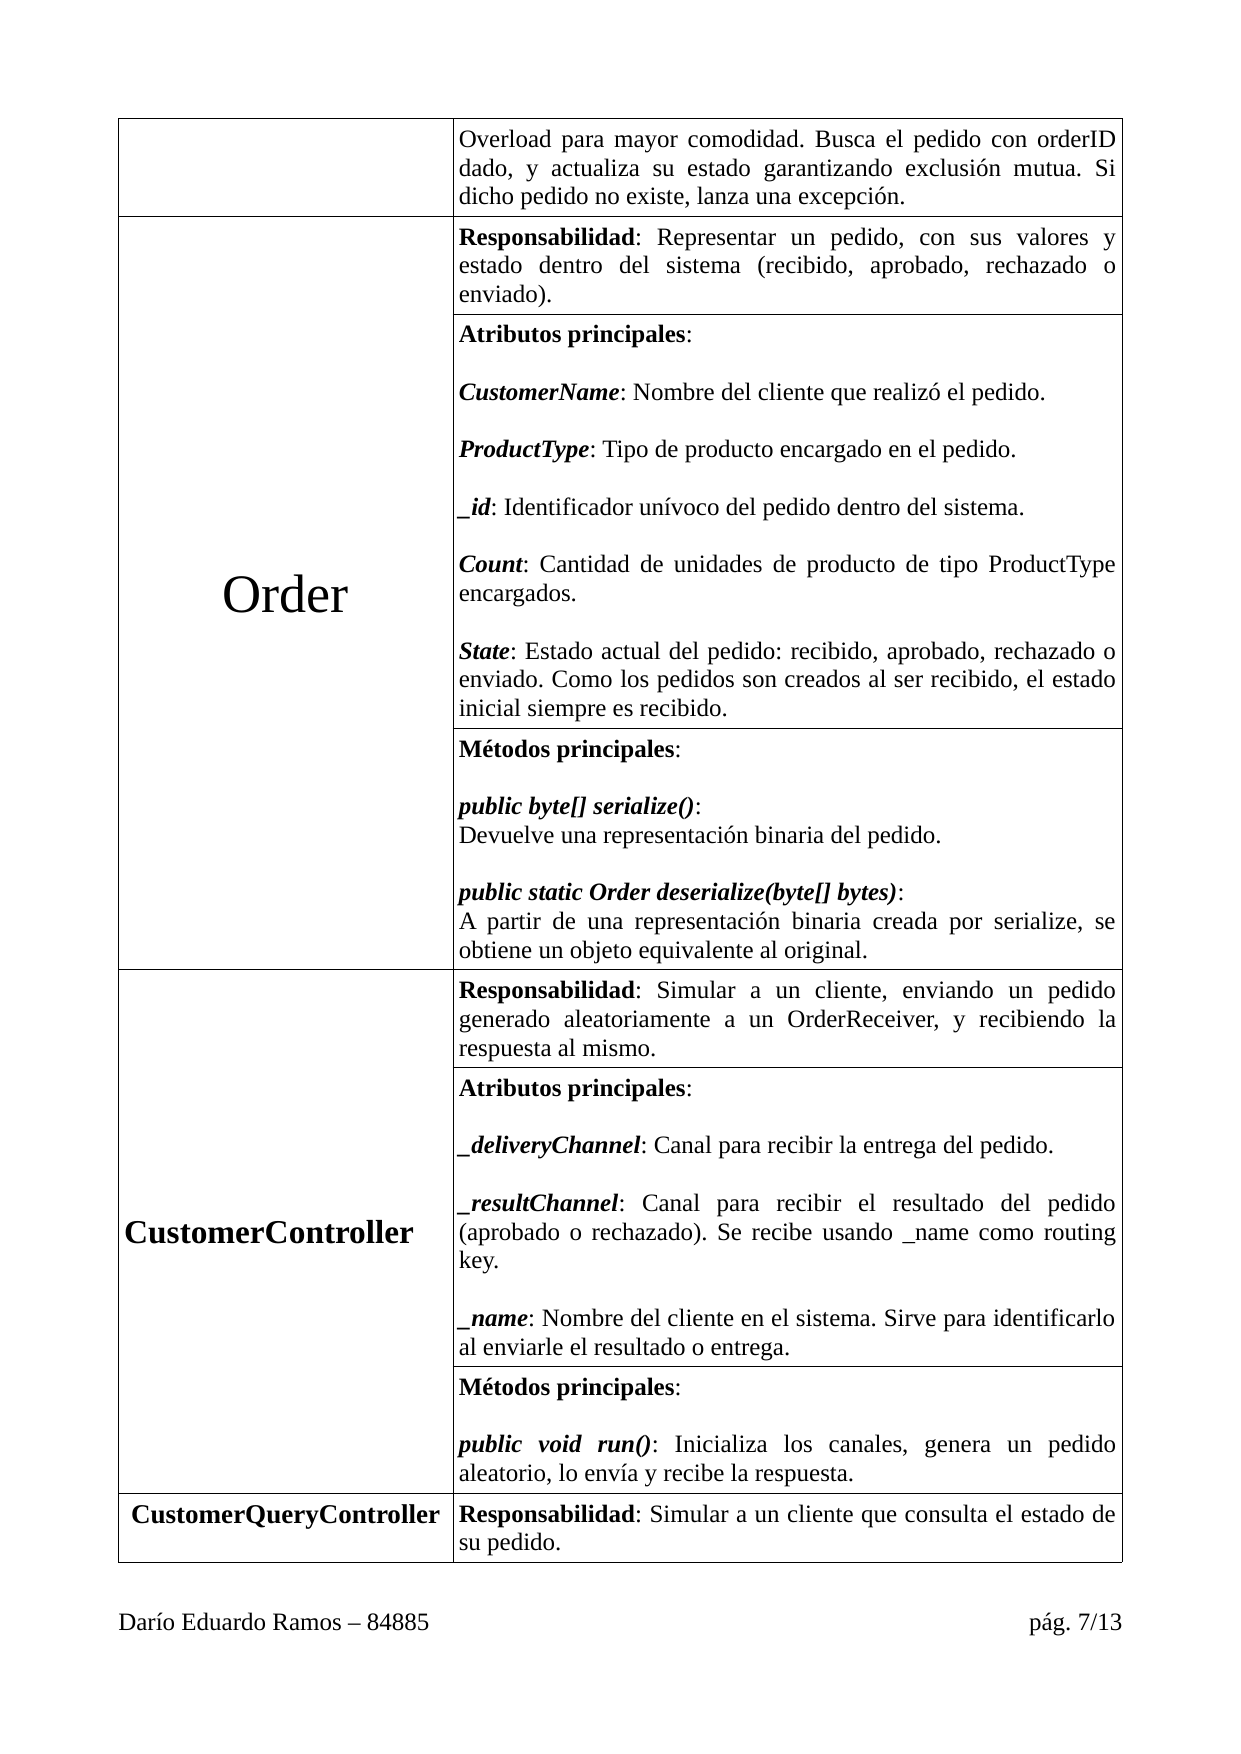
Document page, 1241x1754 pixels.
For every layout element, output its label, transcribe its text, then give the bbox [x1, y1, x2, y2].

table_cell Responsabilidad: Simular a un cliente que consulta el estado de su pedido. [454, 1494, 1122, 1562]
table_cell Métodos principales: public void run(): Inicializa los canales, genera un pedido aleatorio, lo envía y recibe la respuesta. [454, 1367, 1122, 1493]
table_cell [119, 119, 453, 216]
table_cell Responsabilidad: Representar un pedido, con sus valores y estado dentro del sistema (recibido, aprobado, rechazado o enviado). [454, 217, 1122, 314]
table_cell Order [119, 217, 453, 969]
table_cell Atributos principales: CustomerName: Nombre del cliente que realizó el pedido. ProductType: Tipo de producto encargado en el pedido. _id: Identificador unívoco del pedido dentro del sistema. Count: Cantidad de unidades de producto de tipo ProductType encargados. State: Estado actual del pedido: recibido, aprobado, rechazado o enviado. Como los pedidos son creados al ser recibido, el estado inicial siempre es recibido. [454, 315, 1122, 728]
table_cell Métodos principales: public byte[] serialize(): Devuelve una representación binaria del pedido. public static Order deserialize(byte[] bytes): A partir de una representación binaria creada por serialize, se obtiene un objeto equivalente al original. [454, 729, 1122, 969]
table_cell CustomerController [119, 970, 453, 1493]
table_cell CustomerQueryController [119, 1494, 453, 1562]
table_cell Overload para mayor comodidad. Busca el pedido con orderID dado, y actualiza su estado garantizando exclusión mutua. Si dicho pedido no existe, lanza una excepción. [454, 119, 1122, 216]
table_cell Atributos principales: _deliveryChannel: Canal para recibir la entrega del pedido. _resultChannel: Canal para recibir el resultado del pedido (aprobado o rechazado). Se recibe usando _name como routing key. _name: Nombre del cliente en el sistema. Sirve para identificarlo al enviarle el resultado o entrega. [454, 1068, 1122, 1366]
table_cell Responsabilidad: Simular a un cliente, enviando un pedido generado aleatoriamente a un OrderReceiver, y recibiendo la respuesta al mismo. [454, 970, 1122, 1067]
